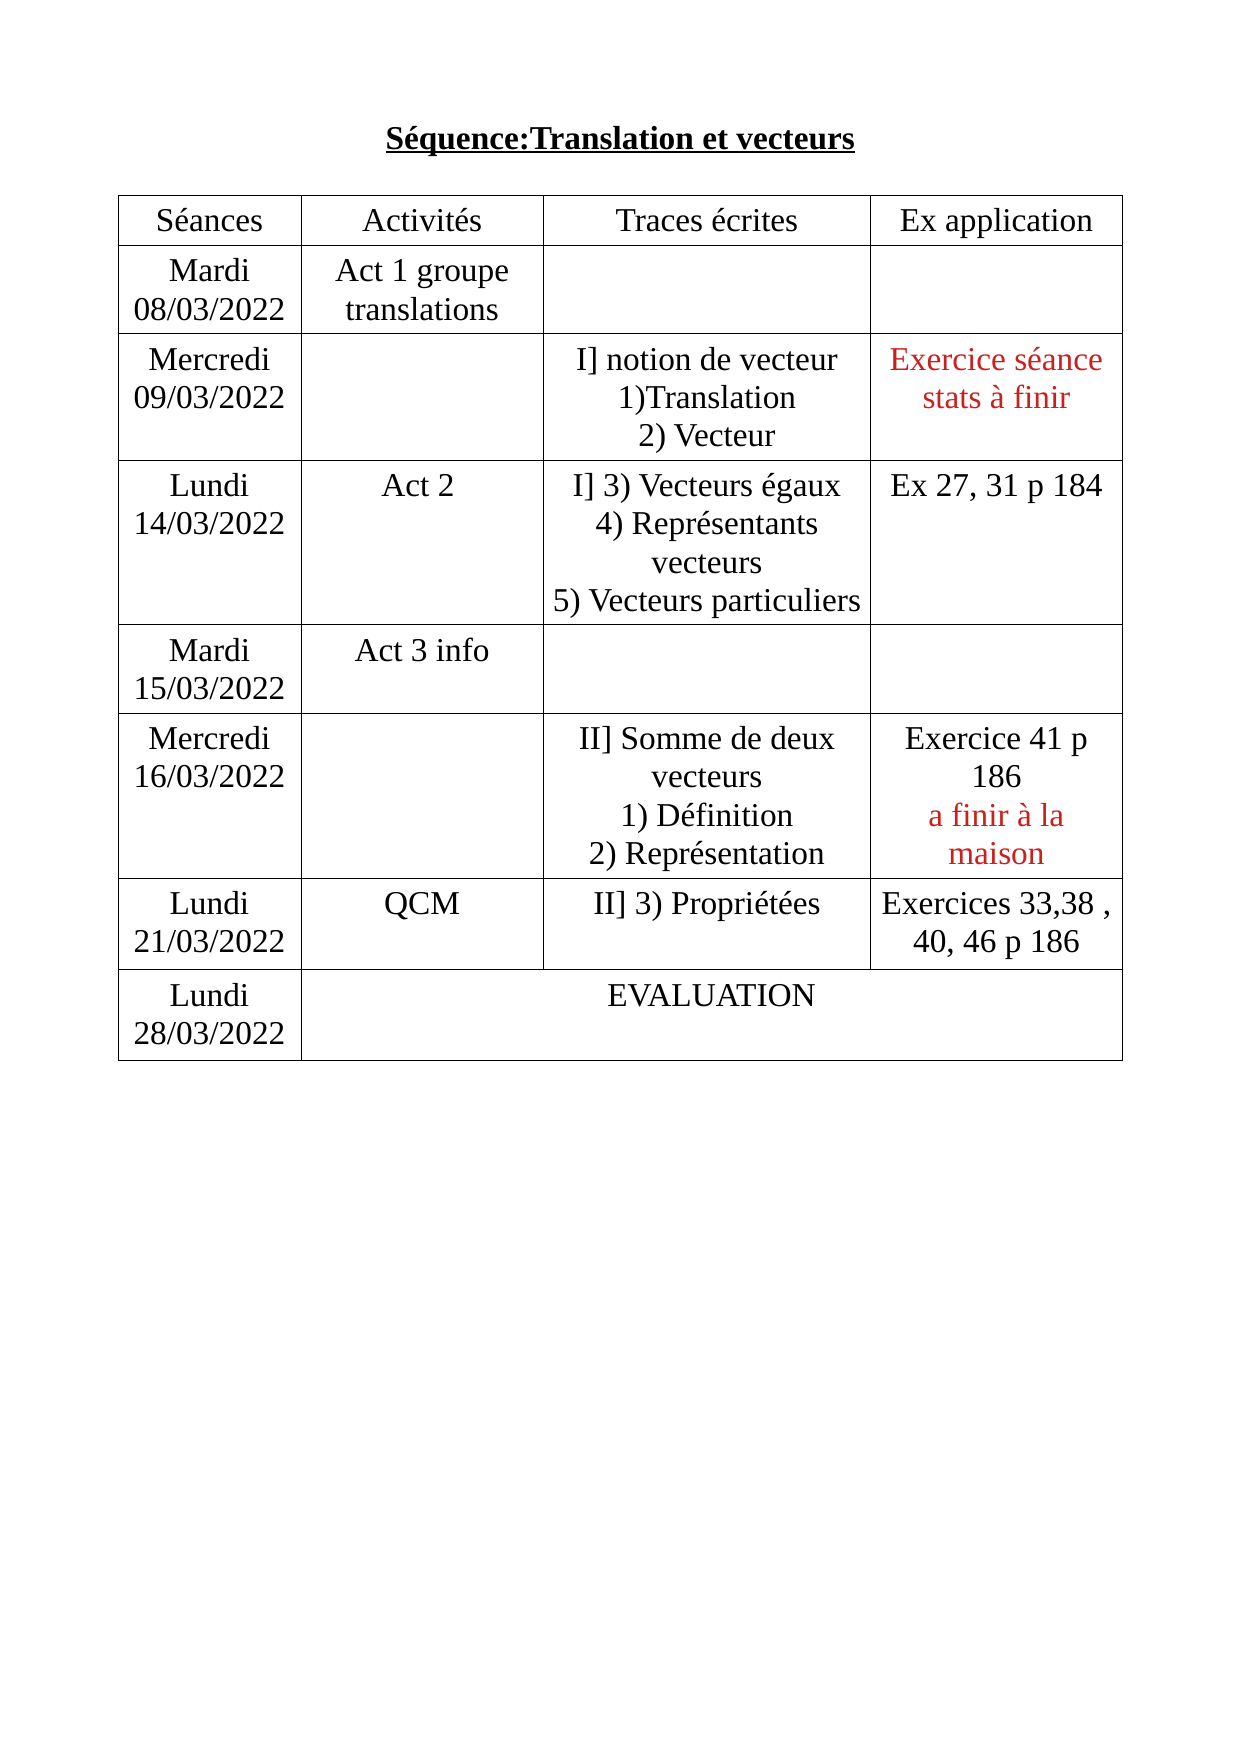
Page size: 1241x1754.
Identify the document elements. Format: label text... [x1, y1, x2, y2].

table_cell I] notion de vecteur 1)Translation 2) Vecteur [544, 334, 870, 459]
table_cell Mercredi 09/03/2022 [119, 334, 301, 459]
table_cell Ex 27, 31 p 184 [871, 461, 1122, 624]
table_header Traces écrites [544, 196, 870, 245]
table_cell [544, 625, 870, 713]
table_cell Exercice séance stats à finir [871, 334, 1122, 459]
table_cell EVALUATION [302, 970, 1122, 1060]
table_cell I] 3) Vecteurs égaux 4) Représentants vecteurs 5) Vecteurs particuliers [544, 461, 870, 624]
table_cell Act 3 info [302, 625, 543, 713]
text Séquence:Translation et vecteurs [118, 118, 1122, 156]
table_cell QCM [302, 879, 543, 969]
table_cell Lundi 21/03/2022 [119, 879, 301, 969]
table_cell [302, 334, 543, 459]
table_header Activités [302, 196, 543, 245]
table_cell [871, 625, 1122, 713]
table_cell Lundi 14/03/2022 [119, 461, 301, 624]
table_cell II] Somme de deux vecteurs 1) Définition 2) Représentation [544, 714, 870, 877]
table_cell Exercice 41 p 186 a finir à la maison [871, 714, 1122, 877]
table_cell Exercices 33,38 , 40, 46 p 186 [871, 879, 1122, 969]
table_cell [302, 714, 543, 877]
table_cell [544, 246, 870, 333]
table_cell [871, 246, 1122, 333]
table_header Séances [119, 196, 301, 245]
table_cell Act 1 groupe translations [302, 246, 543, 333]
table_cell Mardi 08/03/2022 [119, 246, 301, 333]
table_cell Mercredi 16/03/2022 [119, 714, 301, 877]
table_cell II] 3) Propriétées [544, 879, 870, 969]
table_cell Mardi 15/03/2022 [119, 625, 301, 713]
table_cell Act 2 [302, 461, 543, 624]
table_header Ex application [871, 196, 1122, 245]
table_cell Lundi 28/03/2022 [119, 970, 301, 1060]
